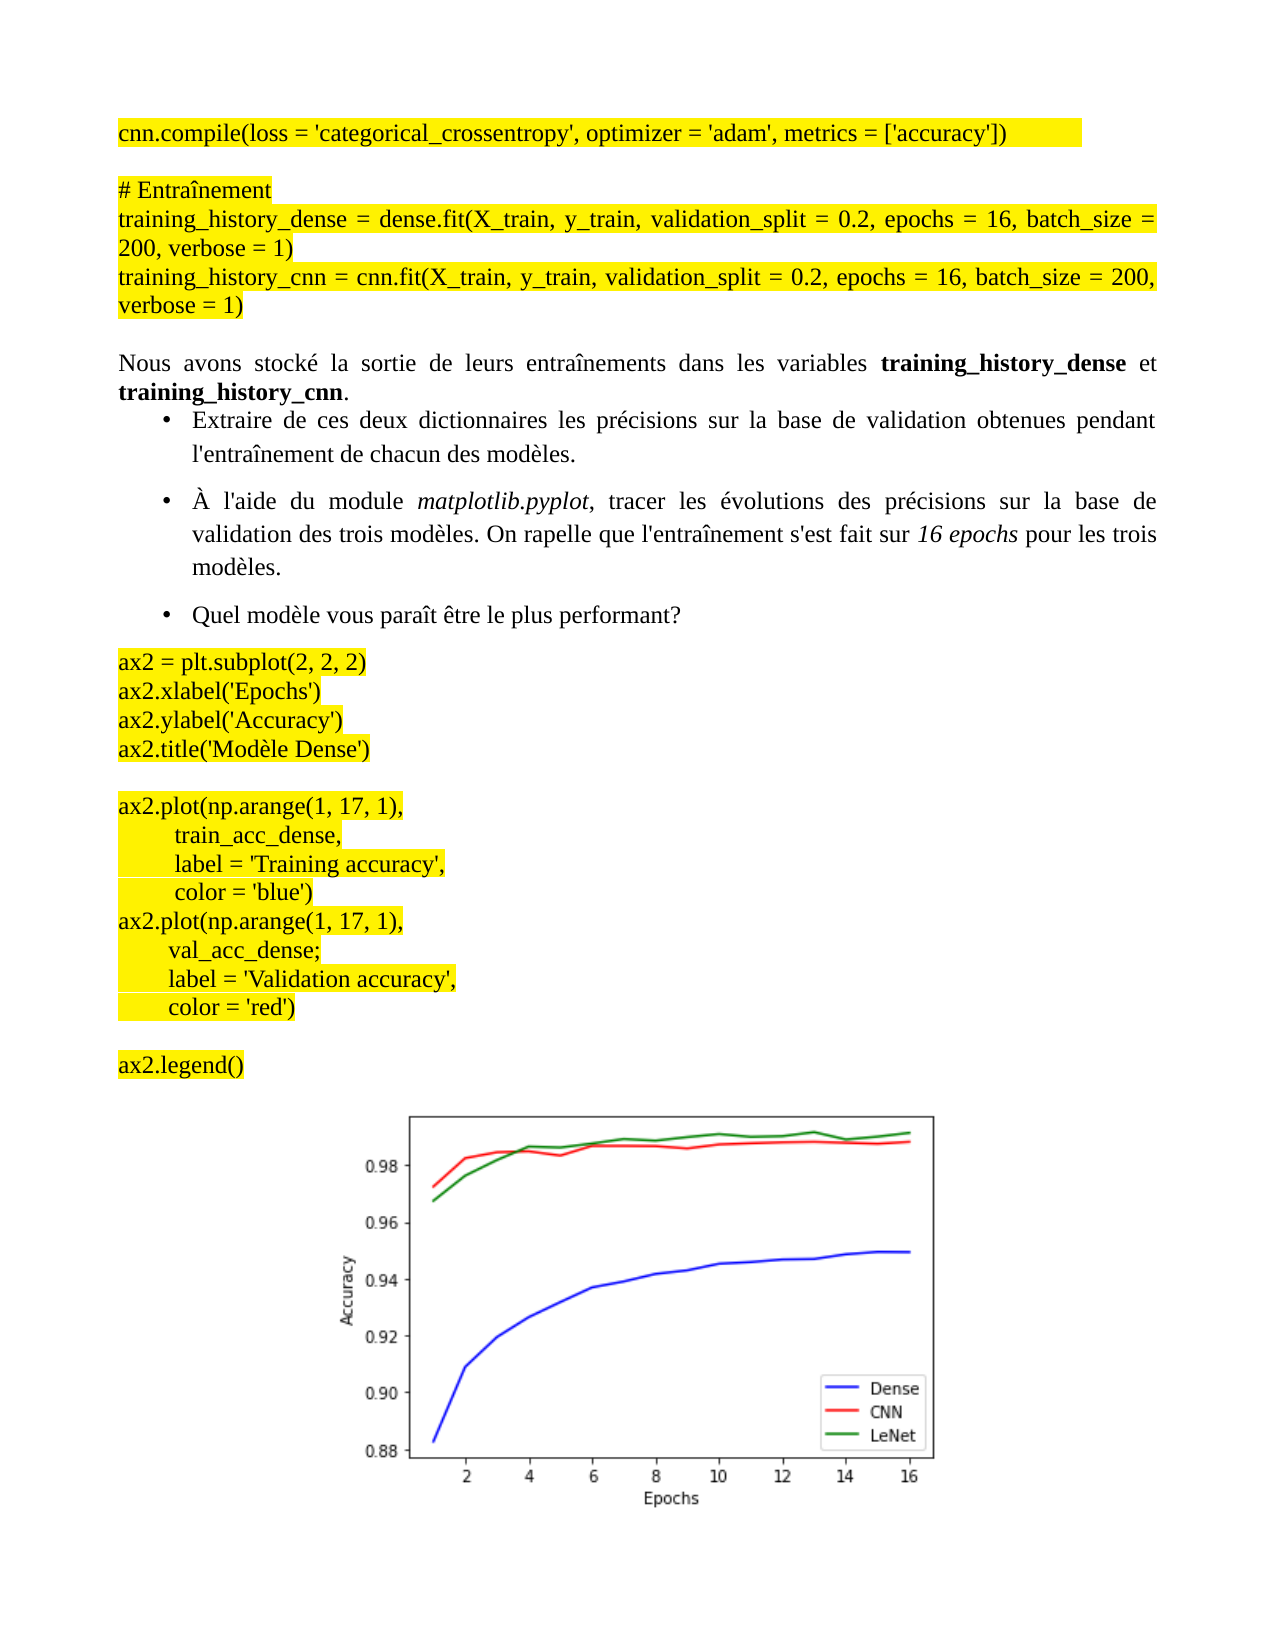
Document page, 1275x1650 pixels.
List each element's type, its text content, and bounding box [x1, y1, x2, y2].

text ax2.xlabel('Epochs') [118, 676, 1157, 705]
text ax2.ylabel('Accuracy') [118, 705, 1157, 734]
list Quel modèle vous paraît être le plus performant? [162, 600, 1157, 629]
text ax2 = plt.subplot(2, 2, 2) [118, 647, 1157, 676]
text Nous avons stocké la sortie de leurs entraînements dans les variables training_history_dense et training_history_cnn. [118, 348, 1157, 406]
text ax2.plot(np.arange(1, 17, 1), [118, 791, 1157, 820]
text color = 'blue') [118, 877, 1157, 906]
text training_history_cnn = cnn.fit(X_train, y_train, validation_split = 0.2, epochs = 16, batch_size = 200, verbose = 1) [118, 262, 1157, 319]
text color = 'red') [118, 992, 1157, 1021]
text ax2.legend() [118, 1050, 1157, 1079]
text ax2.plot(np.arange(1, 17, 1), [118, 906, 1157, 935]
text label = 'Training accuracy', [118, 849, 1157, 877]
text cnn.compile(loss = 'categorical_crossentropy', optimizer = 'adam', metrics = ['accuracy']) [118, 118, 1157, 147]
text label = 'Validation accuracy', [118, 964, 1157, 992]
text # Entraînement [118, 176, 1157, 204]
text training_history_dense = dense.fit(X_train, y_train, validation_split = 0.2, epochs = 16, batch_size = 200, verbose = 1) [118, 204, 1157, 262]
list À l'aide du module matplotlib.pyplot, tracer les évolutions des précisions sur la base de validation des trois modèles. On rapelle que l'entraînement s'est fait sur 16 epochs pour les trois modèles. [162, 486, 1157, 581]
list Extraire de ces deux dictionnaires les précisions sur la base de validation obtenues pendant l'entraînement de chacun des modèles. [162, 406, 1157, 467]
text val_acc_dense; [118, 935, 1157, 964]
text train_acc_dense, [118, 820, 1157, 849]
picture [331, 1107, 944, 1517]
text ax2.title('Modèle Dense') [118, 734, 1157, 762]
